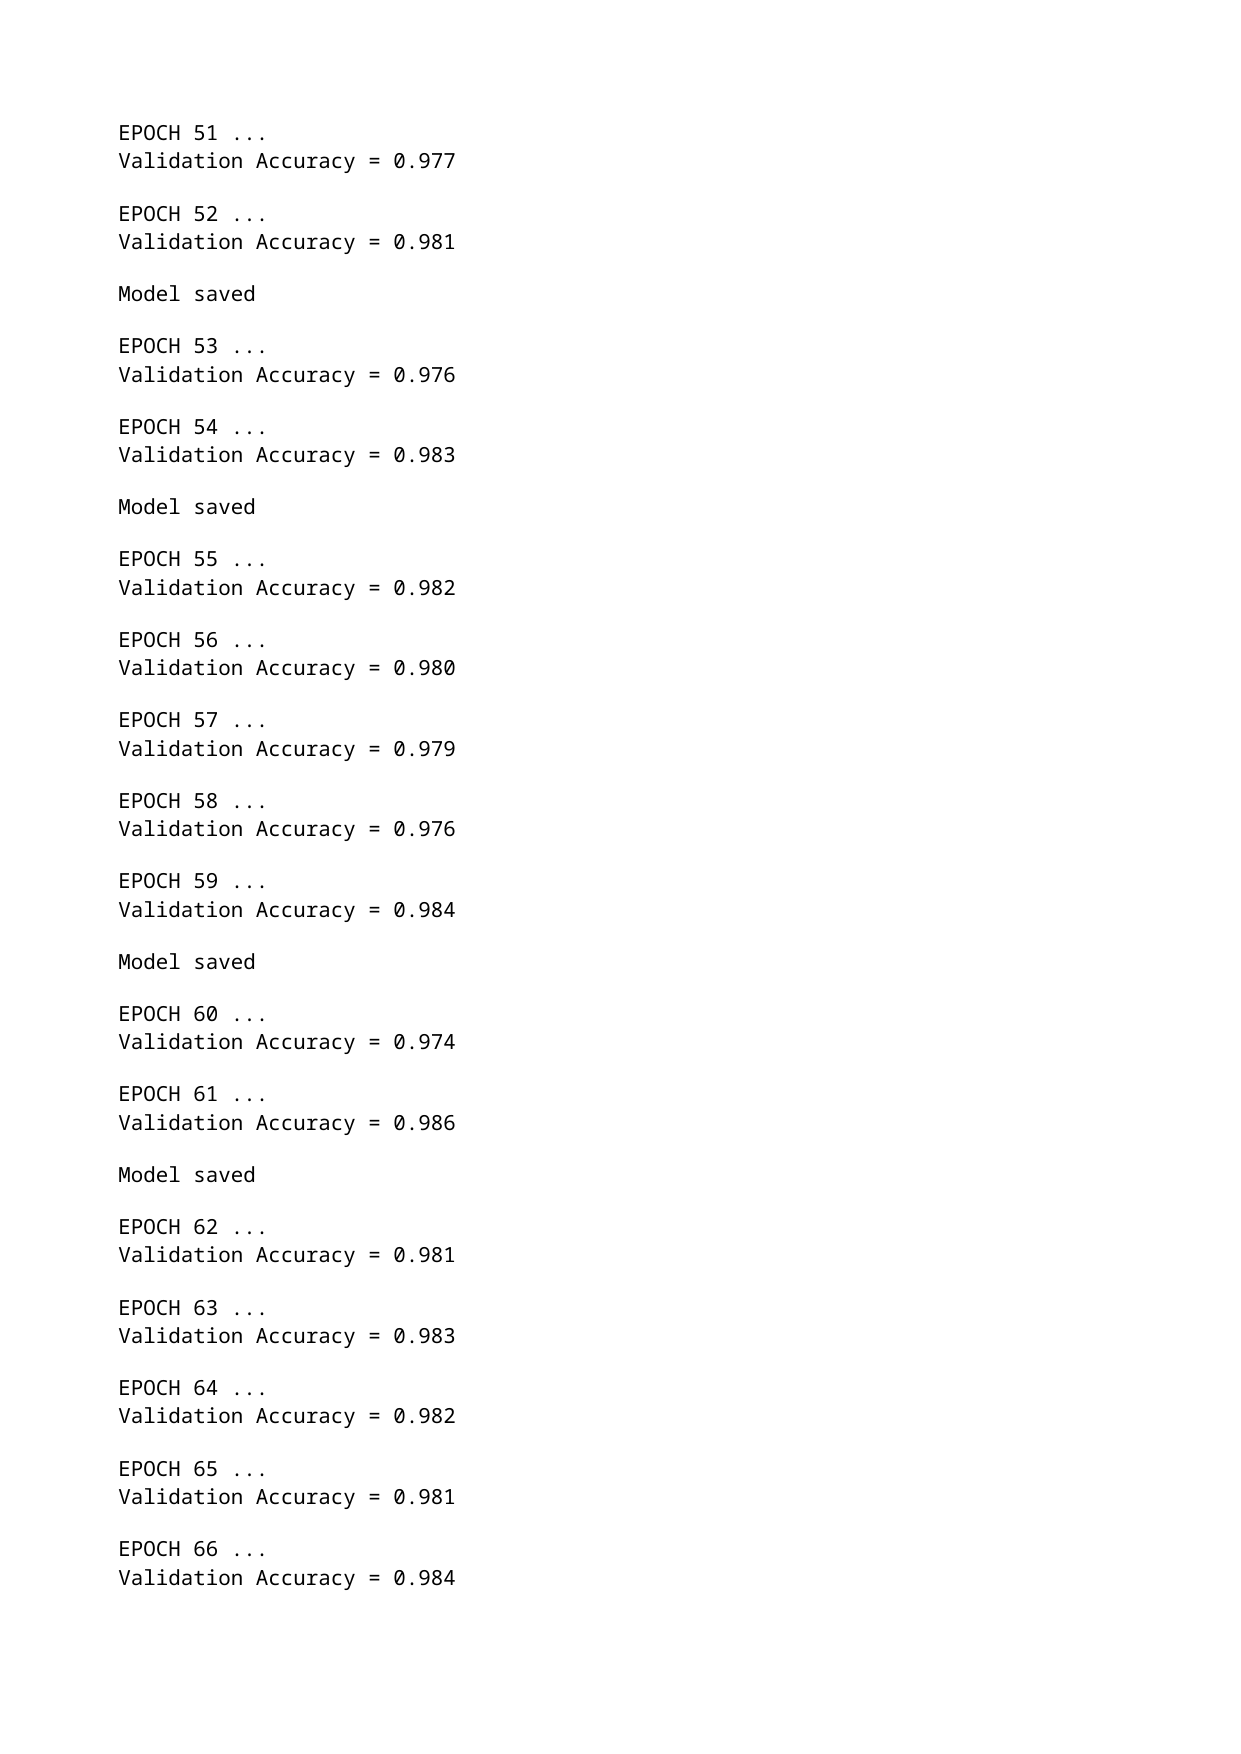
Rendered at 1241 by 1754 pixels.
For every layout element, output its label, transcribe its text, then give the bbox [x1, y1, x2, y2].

text EPOCH 66 ... [118, 1534, 1122, 1563]
text Validation Accuracy = 0.981 [118, 1482, 1122, 1511]
text EPOCH 65 ... [118, 1454, 1122, 1482]
text Validation Accuracy = 0.982 [118, 1402, 1122, 1430]
text Validation Accuracy = 0.982 [118, 573, 1122, 601]
text EPOCH 54 ... [118, 412, 1122, 440]
text Validation Accuracy = 0.983 [118, 440, 1122, 469]
text EPOCH 59 ... [118, 866, 1122, 895]
text Validation Accuracy = 0.974 [118, 1027, 1122, 1056]
text EPOCH 61 ... [118, 1079, 1122, 1108]
text EPOCH 56 ... [118, 625, 1122, 653]
text EPOCH 51 ... [118, 118, 1122, 147]
text Validation Accuracy = 0.981 [118, 1241, 1122, 1269]
text Model saved [118, 947, 1122, 975]
text EPOCH 58 ... [118, 786, 1122, 814]
text Validation Accuracy = 0.976 [118, 814, 1122, 843]
text Validation Accuracy = 0.979 [118, 734, 1122, 762]
text Validation Accuracy = 0.980 [118, 653, 1122, 682]
text Validation Accuracy = 0.981 [118, 227, 1122, 256]
text EPOCH 60 ... [118, 999, 1122, 1027]
text EPOCH 64 ... [118, 1373, 1122, 1402]
text EPOCH 63 ... [118, 1293, 1122, 1321]
text Validation Accuracy = 0.976 [118, 360, 1122, 388]
text Validation Accuracy = 0.983 [118, 1321, 1122, 1349]
text Model saved [118, 1160, 1122, 1188]
text EPOCH 57 ... [118, 705, 1122, 734]
text Validation Accuracy = 0.977 [118, 147, 1122, 175]
text Validation Accuracy = 0.984 [118, 1563, 1122, 1591]
text EPOCH 52 ... [118, 199, 1122, 227]
text Model saved [118, 492, 1122, 521]
text EPOCH 53 ... [118, 331, 1122, 360]
text Validation Accuracy = 0.986 [118, 1108, 1122, 1136]
text EPOCH 62 ... [118, 1212, 1122, 1241]
text EPOCH 55 ... [118, 544, 1122, 573]
text Model saved [118, 279, 1122, 308]
text Validation Accuracy = 0.984 [118, 895, 1122, 923]
